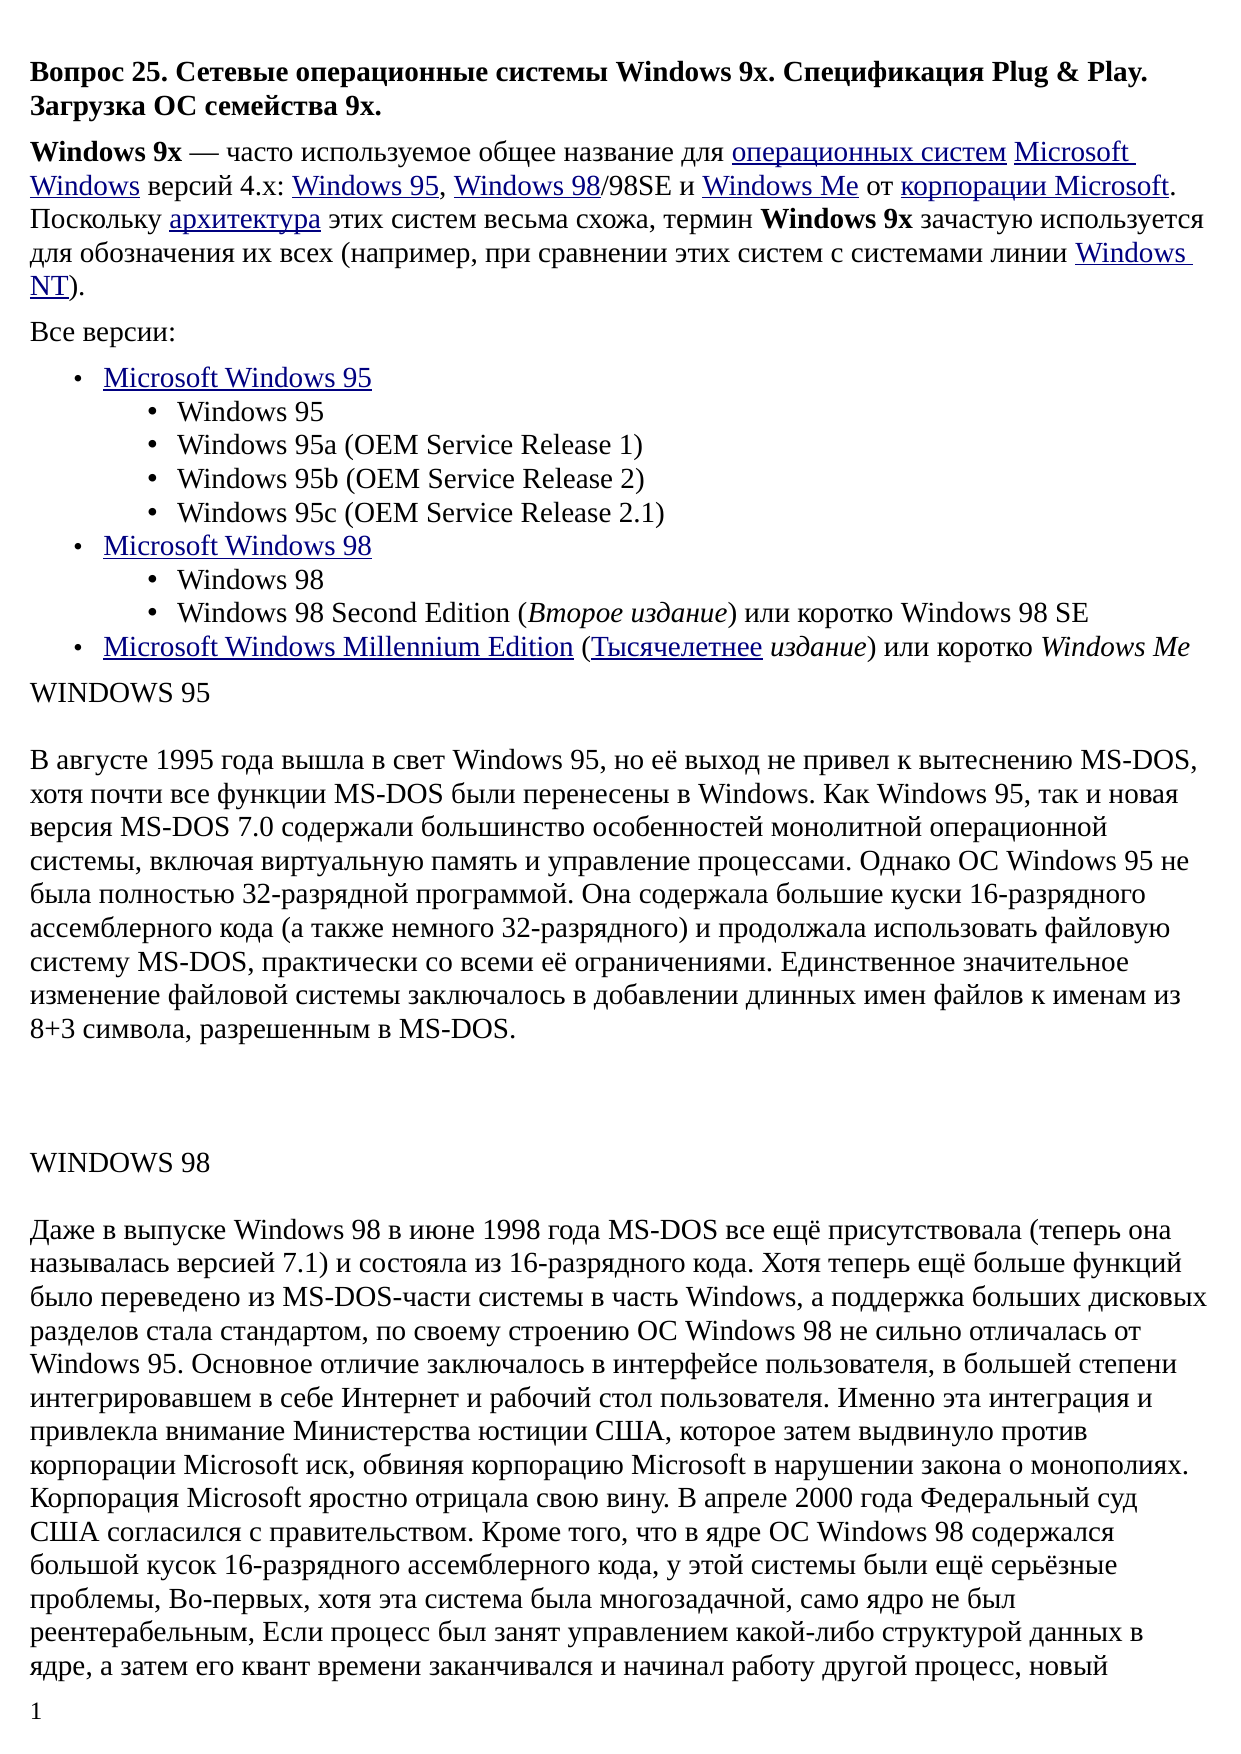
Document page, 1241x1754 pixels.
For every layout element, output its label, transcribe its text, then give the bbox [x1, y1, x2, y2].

text WINDOWS 95 В августе 1995 года вышла в свет Windows 95, но её выход не привел к вытеснению MS-DOS, хотя почти все функции MS-DOS были перенесены в Windows. Как Windows 95, так и новая версия MS-DOS 7.0 содержали большинство особенностей монолитной операционной системы, включая виртуальную память и управление процессами. Однако ОС Windows 95 не была полностью 32-разрядной программой. Она содержала большие куски 16-разрядного ассемблерного кода (а также немного 32-разрядного) и продолжала использовать файловую систему MS-DOS, практически со всеми её ограничениями. Единственное значительное изменение файловой системы заключалось в добавлении длинных имен файлов к именам из 8+3 символа, разрешенным в MS-DOS. WINDOWS 98 Даже в выпуске Windows 98 в июне 1998 года MS-DOS все ещё присутствовала (теперь она называлась версией 7.1) и состояла из 16-разрядного кода. Хотя теперь ещё больше функций было переведено из MS-DOS-части системы в часть Windows, а поддержка больших дисковых разделов стала стандартом, по своему строению ОС Windows 98 не сильно отличалась от Windows 95. Основное отличие заключалось в интерфейсе пользователя, в большей степени интегрировавшем в себе Интернет и рабочий стол пользователя. Именно эта интеграция и привлекла внимание Министерства юстиции США, которое затем выдвинуло против корпорации Microsoft иск, обвиняя корпорацию Microsoft в нарушении закона о монополиях. Корпорация Microsoft яростно отрицала свою вину. В апреле 2000 года Федеральный суд США согласился с правительством. Кроме того, что в ядре ОС Windows 98 содержался большой кусок 16-разрядного ассемблерного кода, у этой системы были ещё серьёзные проблемы, Во-первых, хотя эта система была многозадачной, само ядро не был реентерабельным, Если процесс был занят управлением какой-либо структурой данных в ядре, а затем его квант времени заканчивался и начинал работу другой процесс, новый [29, 675, 1211, 1682]
text Все версии: [29, 314, 1211, 348]
list Microsoft Windows 98 [74, 528, 1211, 562]
list Windows 95c (OEM Service Release 2.1) [147, 495, 1211, 528]
list Windows 95a (OEM Service Release 1) [147, 427, 1211, 461]
text Windows 9x — часто используемое общее название для операционных систем Microsoft Windows версий 4.x: Windows 95, Windows 98/98SE и Windows Me от корпорации Microsoft. Поскольку архитектура этих систем весьма схожа, термин Windows 9x зачастую используется для обозначения их всех (например, при сравнении этих систем с системами линии Windows NT). [29, 134, 1211, 302]
list Windows 98 [147, 562, 1211, 596]
subtitle Вопрос 25. Сетевые операционные системы Windows 9x. Спецификация Plug & Play. Загрузка ОС семейства 9x. [29, 54, 1211, 122]
list Windows 95b (OEM Service Release 2) [147, 461, 1211, 495]
list Windows 95 [147, 394, 1211, 427]
list Windows 98 Second Edition (Второе издание) или коротко Windows 98 SE [147, 596, 1211, 629]
list Microsoft Windows Millennium Edition (Тысячелетнее издание) или коротко Windows Me [74, 629, 1211, 663]
list Microsoft Windows 95 [74, 360, 1211, 394]
